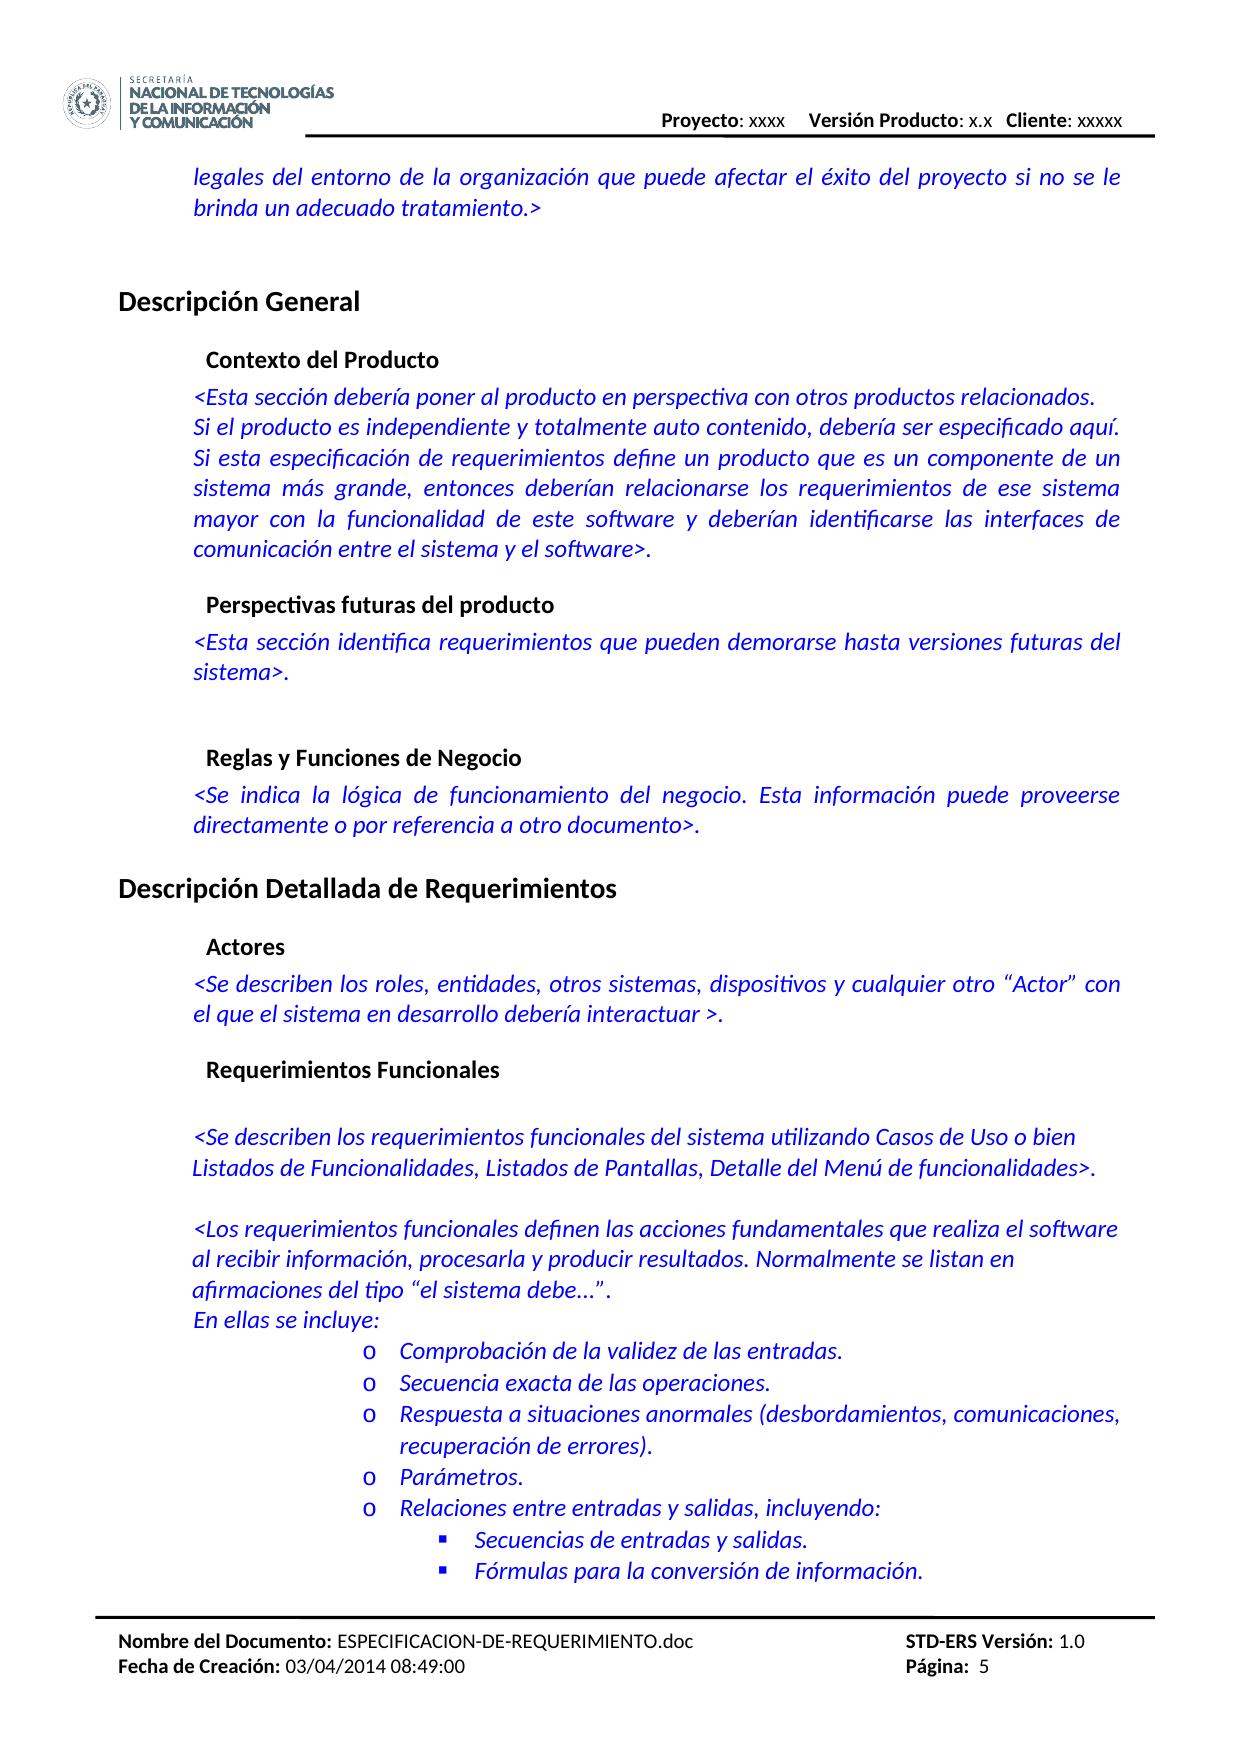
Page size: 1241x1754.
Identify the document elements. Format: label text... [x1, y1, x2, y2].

subtitle Descripción Detallada de Requerimientos [118, 871, 1122, 906]
subtitle Contexto del Producto [206, 344, 1122, 374]
list Fórmulas para la conversión de información. [437, 1555, 1122, 1585]
text <Se describen los roles, entidades, otros sistemas, dispositivos y cualquier otro “Actor” con el que el sistema en desarrollo debería interactuar >. [193, 968, 1122, 1029]
text legales del entorno de la organización que puede afectar el éxito del proyecto si no se le brinda un adecuado tratamiento.> [193, 161, 1122, 222]
list Parámetros. [362, 1461, 1122, 1492]
text Si el producto es independiente y totalmente auto contenido, debería ser especificado aquí. Si esta especificación de requerimientos define un producto que es un componente de un sistema más grande, entonces deberían relacionarse los requerimientos de ese sistema mayor con la funcionalidad de este software y deberían identificarse las interfaces de comunicación entre el sistema y el software>. [193, 411, 1122, 564]
subtitle Perspectivas futuras del producto [206, 589, 1122, 619]
subtitle Requerimientos Funcionales [206, 1054, 1122, 1084]
subtitle Actores [206, 931, 1122, 962]
list Relaciones entre entradas y salidas, incluyendo: [362, 1492, 1122, 1524]
text En ellas se incluye: [192, 1304, 1122, 1335]
list Secuencias de entradas y salidas. [437, 1524, 1122, 1555]
text <Se indica la lógica de funcionamiento del negocio. Esta información puede proveerse directamente o por referencia a otro documento>. [193, 779, 1122, 840]
text <Esta sección debería poner al producto en perspectiva con otros productos relacionados. [193, 381, 1122, 411]
text <Esta sección identifica requerimientos que pueden demorarse hasta versiones futuras del sistema>. [193, 626, 1122, 687]
list Secuencia exacta de las operaciones. [362, 1367, 1122, 1398]
list Comprobación de la validez de las entradas. [362, 1335, 1122, 1367]
text <Se describen los requerimientos funcionales del sistema utilizando Casos de Uso o bien Listados de Funcionalidades, Listados de Pantallas, Detalle del Menú de funcionalidades>. [192, 1121, 1122, 1182]
subtitle Descripción General [118, 283, 1122, 319]
subtitle Reglas y Funciones de Negocio [206, 742, 1122, 773]
text <Los requerimientos funcionales definen las acciones fundamentales que realiza el software al recibir información, procesarla y producir resultados. Normalmente se listan en afirmaciones del tipo “el sistema debe...”. [192, 1213, 1122, 1304]
list Respuesta a situaciones anormales (desbordamientos, comunicaciones, recuperación de errores). [362, 1398, 1122, 1461]
